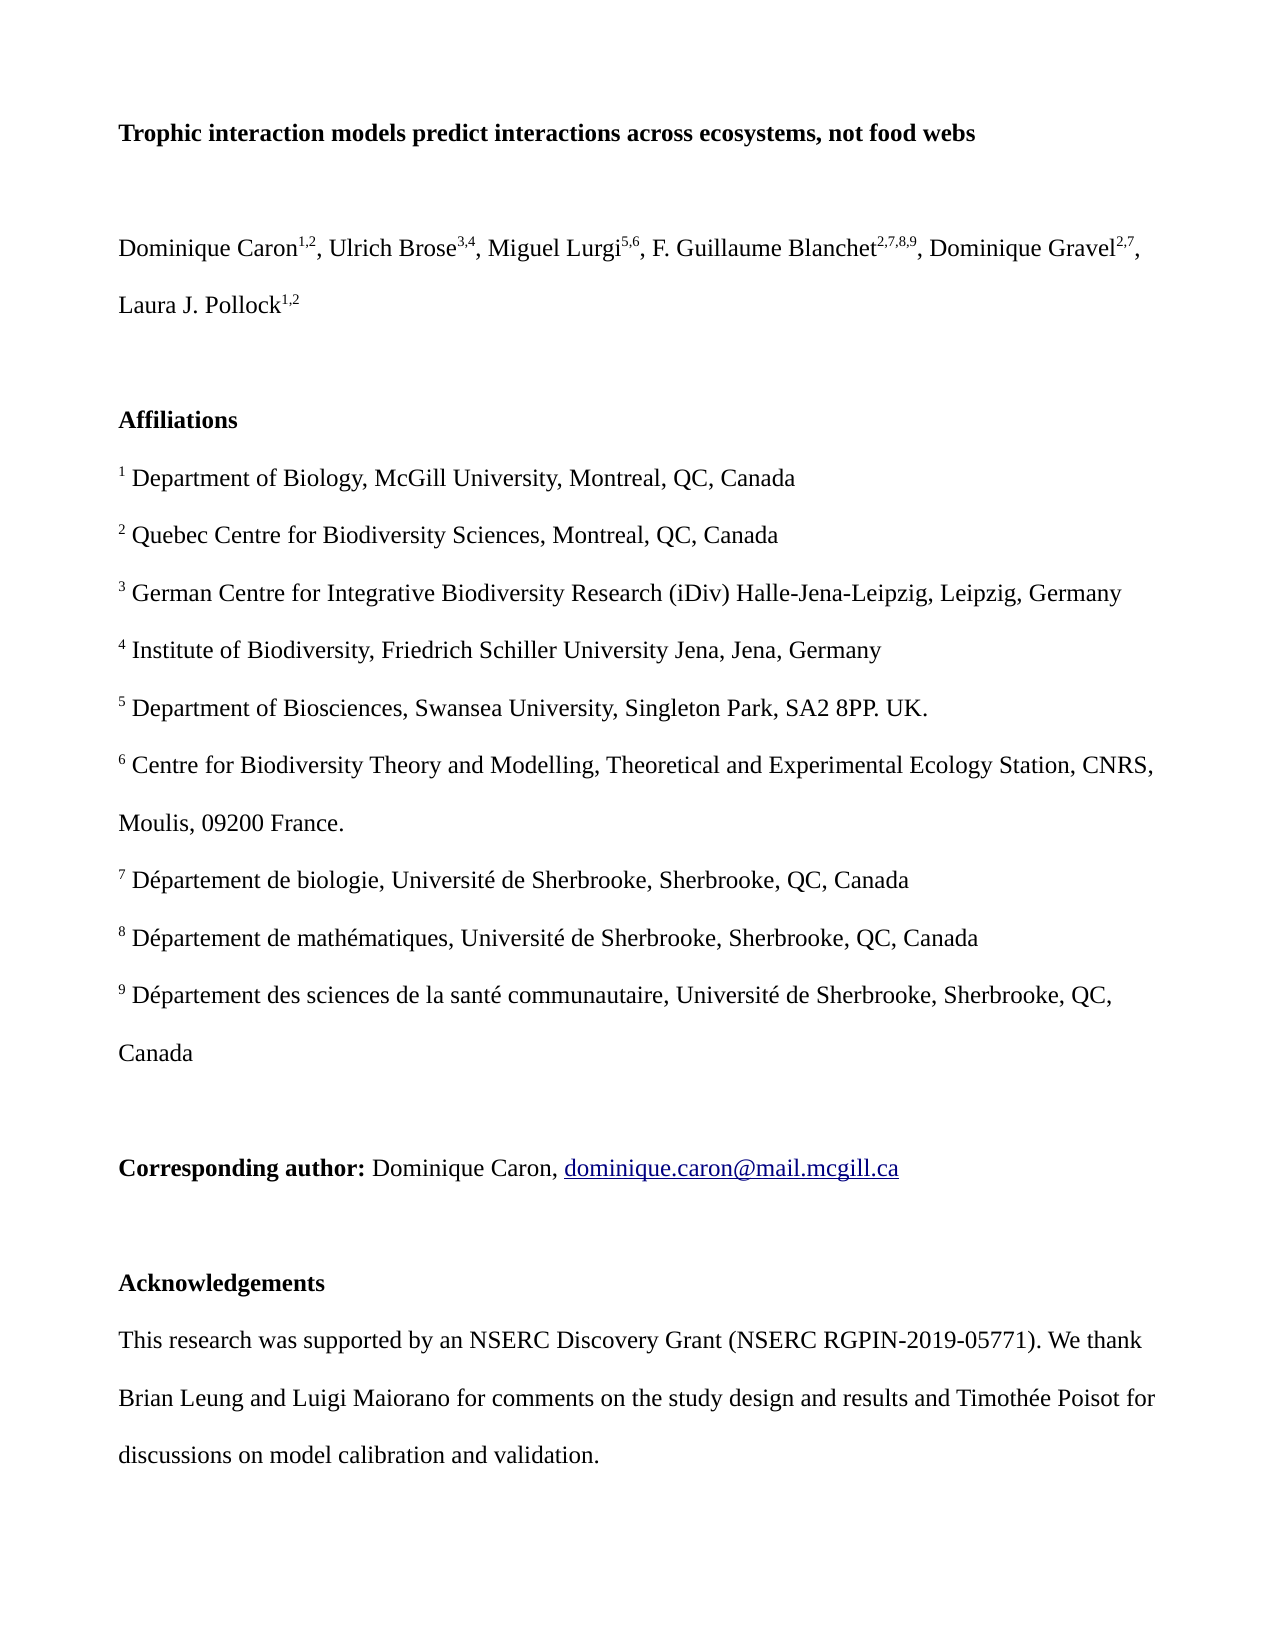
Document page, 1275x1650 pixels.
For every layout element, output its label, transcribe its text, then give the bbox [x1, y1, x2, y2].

text 1 Department of Biology, McGill University, Montreal, QC, Canada [118, 463, 1157, 492]
text 7 Département de biologie, Université de Sherbrooke, Sherbrooke, QC, Canada [118, 866, 1157, 894]
text 8 Département de mathématiques, Université de Sherbrooke, Sherbrooke, QC, Canada [118, 923, 1157, 952]
text Trophic interaction models predict interactions across ecosystems, not food webs [118, 118, 1157, 147]
text 9 Département des sciences de la santé communautaire, Université de Sherbrooke, Sherbrooke, QC, Canada [118, 981, 1157, 1067]
text 2 Quebec Centre for Biodiversity Sciences, Montreal, QC, Canada [118, 521, 1157, 549]
text 5 Department of Biosciences, Swansea University, Singleton Park, SA2 8PP. UK. [118, 693, 1157, 722]
text Affiliations [118, 406, 1157, 434]
text This research was supported by an NSERC Discovery Grant (NSERC RGPIN-2019-05771). We thank Brian Leung and Luigi Maiorano for comments on the study design and results and Timothée Poisot for discussions on model calibration and validation. [118, 1326, 1157, 1469]
text Acknowledgements [118, 1268, 1157, 1297]
text 4 Institute of Biodiversity, Friedrich Schiller University Jena, Jena, Germany [118, 636, 1157, 664]
text Corresponding author: Dominique Caron, dominique.caron@mail.mcgill.ca [118, 1153, 1157, 1182]
text 6 Centre for Biodiversity Theory and Modelling, Theoretical and Experimental Ecology Station, CNRS, Moulis, 09200 France. [118, 751, 1157, 837]
text Dominique Caron1,2, Ulrich Brose3,4, Miguel Lurgi5,6, F. Guillaume Blanchet2,7,8,9, Dominique Gravel2,7, Laura J. Pollock1,2 [118, 233, 1157, 319]
text 3 German Centre for Integrative Biodiversity Research (iDiv) Halle-Jena-Leipzig, Leipzig, Germany [118, 578, 1157, 607]
